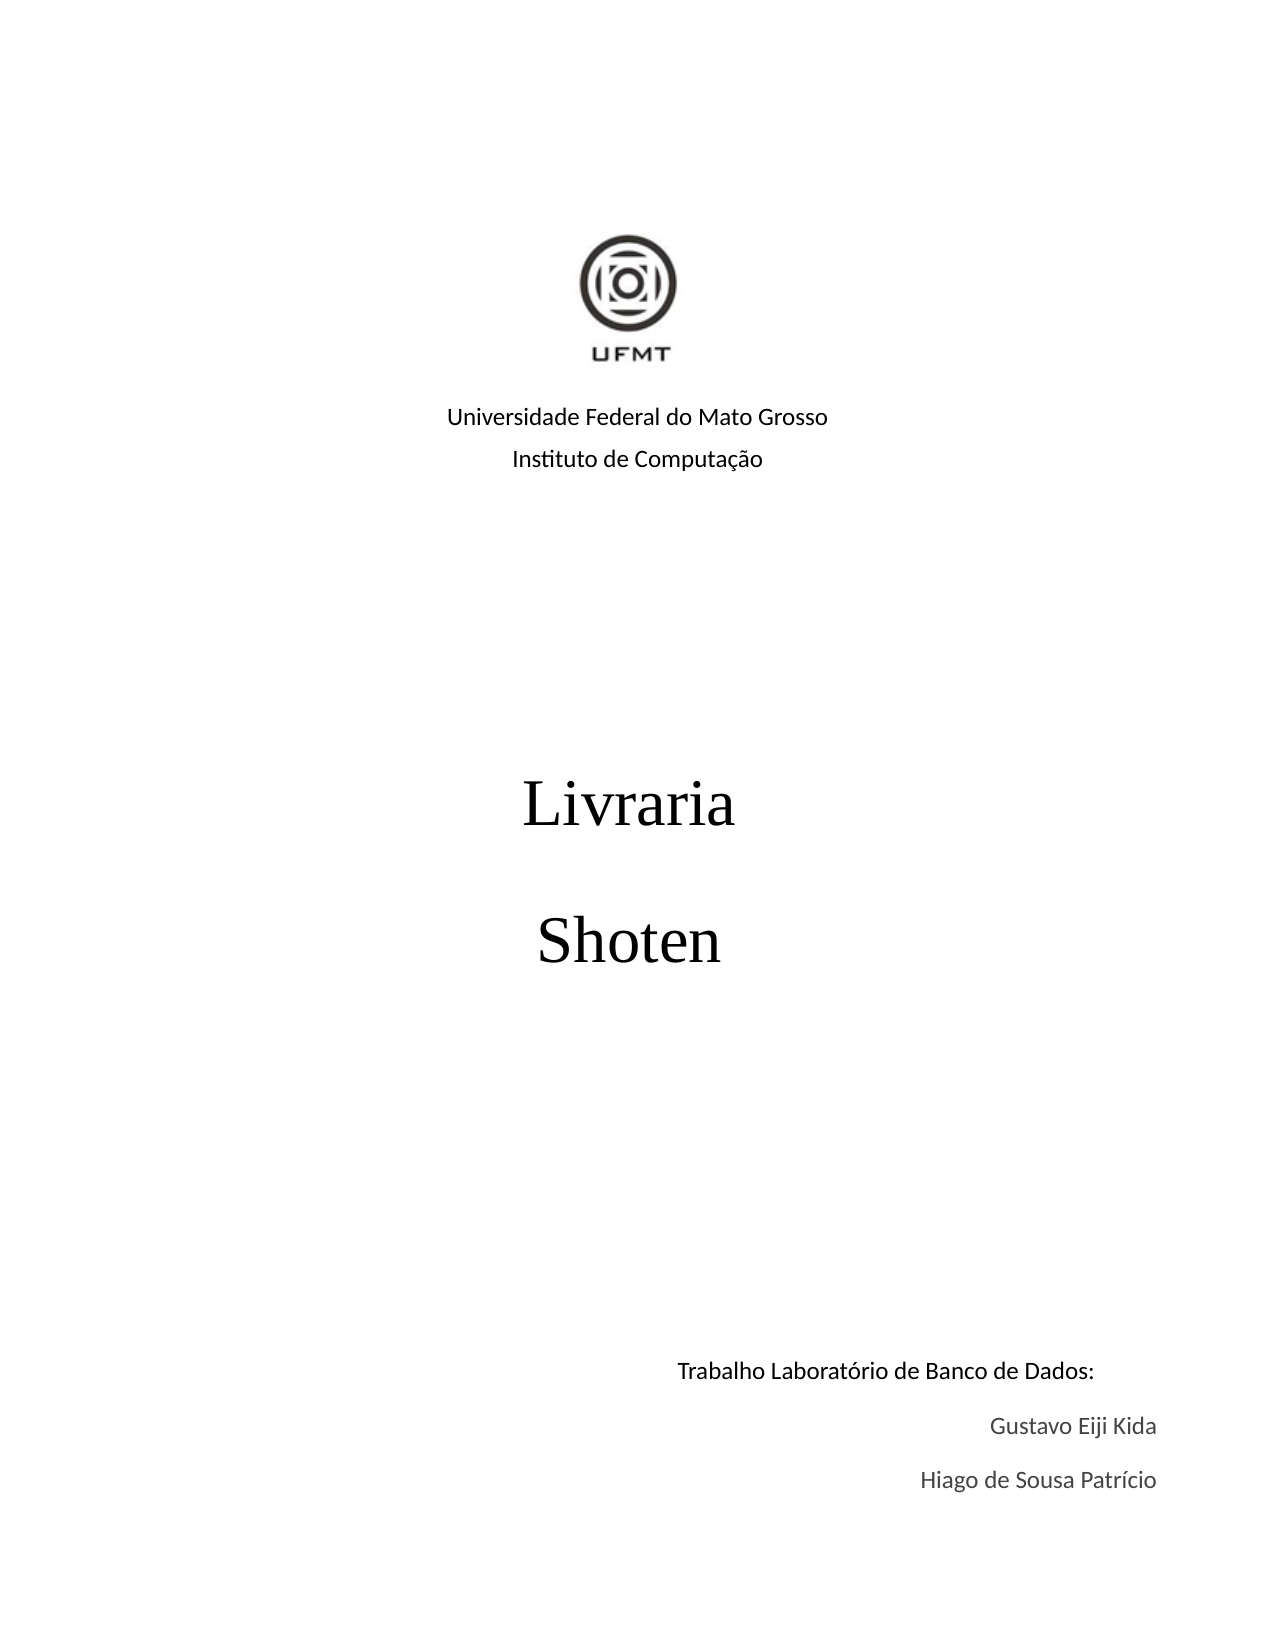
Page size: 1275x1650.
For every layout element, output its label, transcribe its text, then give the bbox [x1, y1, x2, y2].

text Gustavo Eiji Kida [793, 1410, 1157, 1440]
text Universidade Federal do Mato Grosso [118, 401, 1157, 432]
picture [561, 233, 696, 368]
text Livraria [118, 763, 1157, 839]
text Shoten [118, 900, 1157, 977]
text Instituto de Computação [118, 443, 1157, 474]
text Hiago de Sousa Patrício [118, 1464, 1157, 1495]
text Trabalho Laboratório de Banco de Dados: [118, 1355, 1157, 1386]
